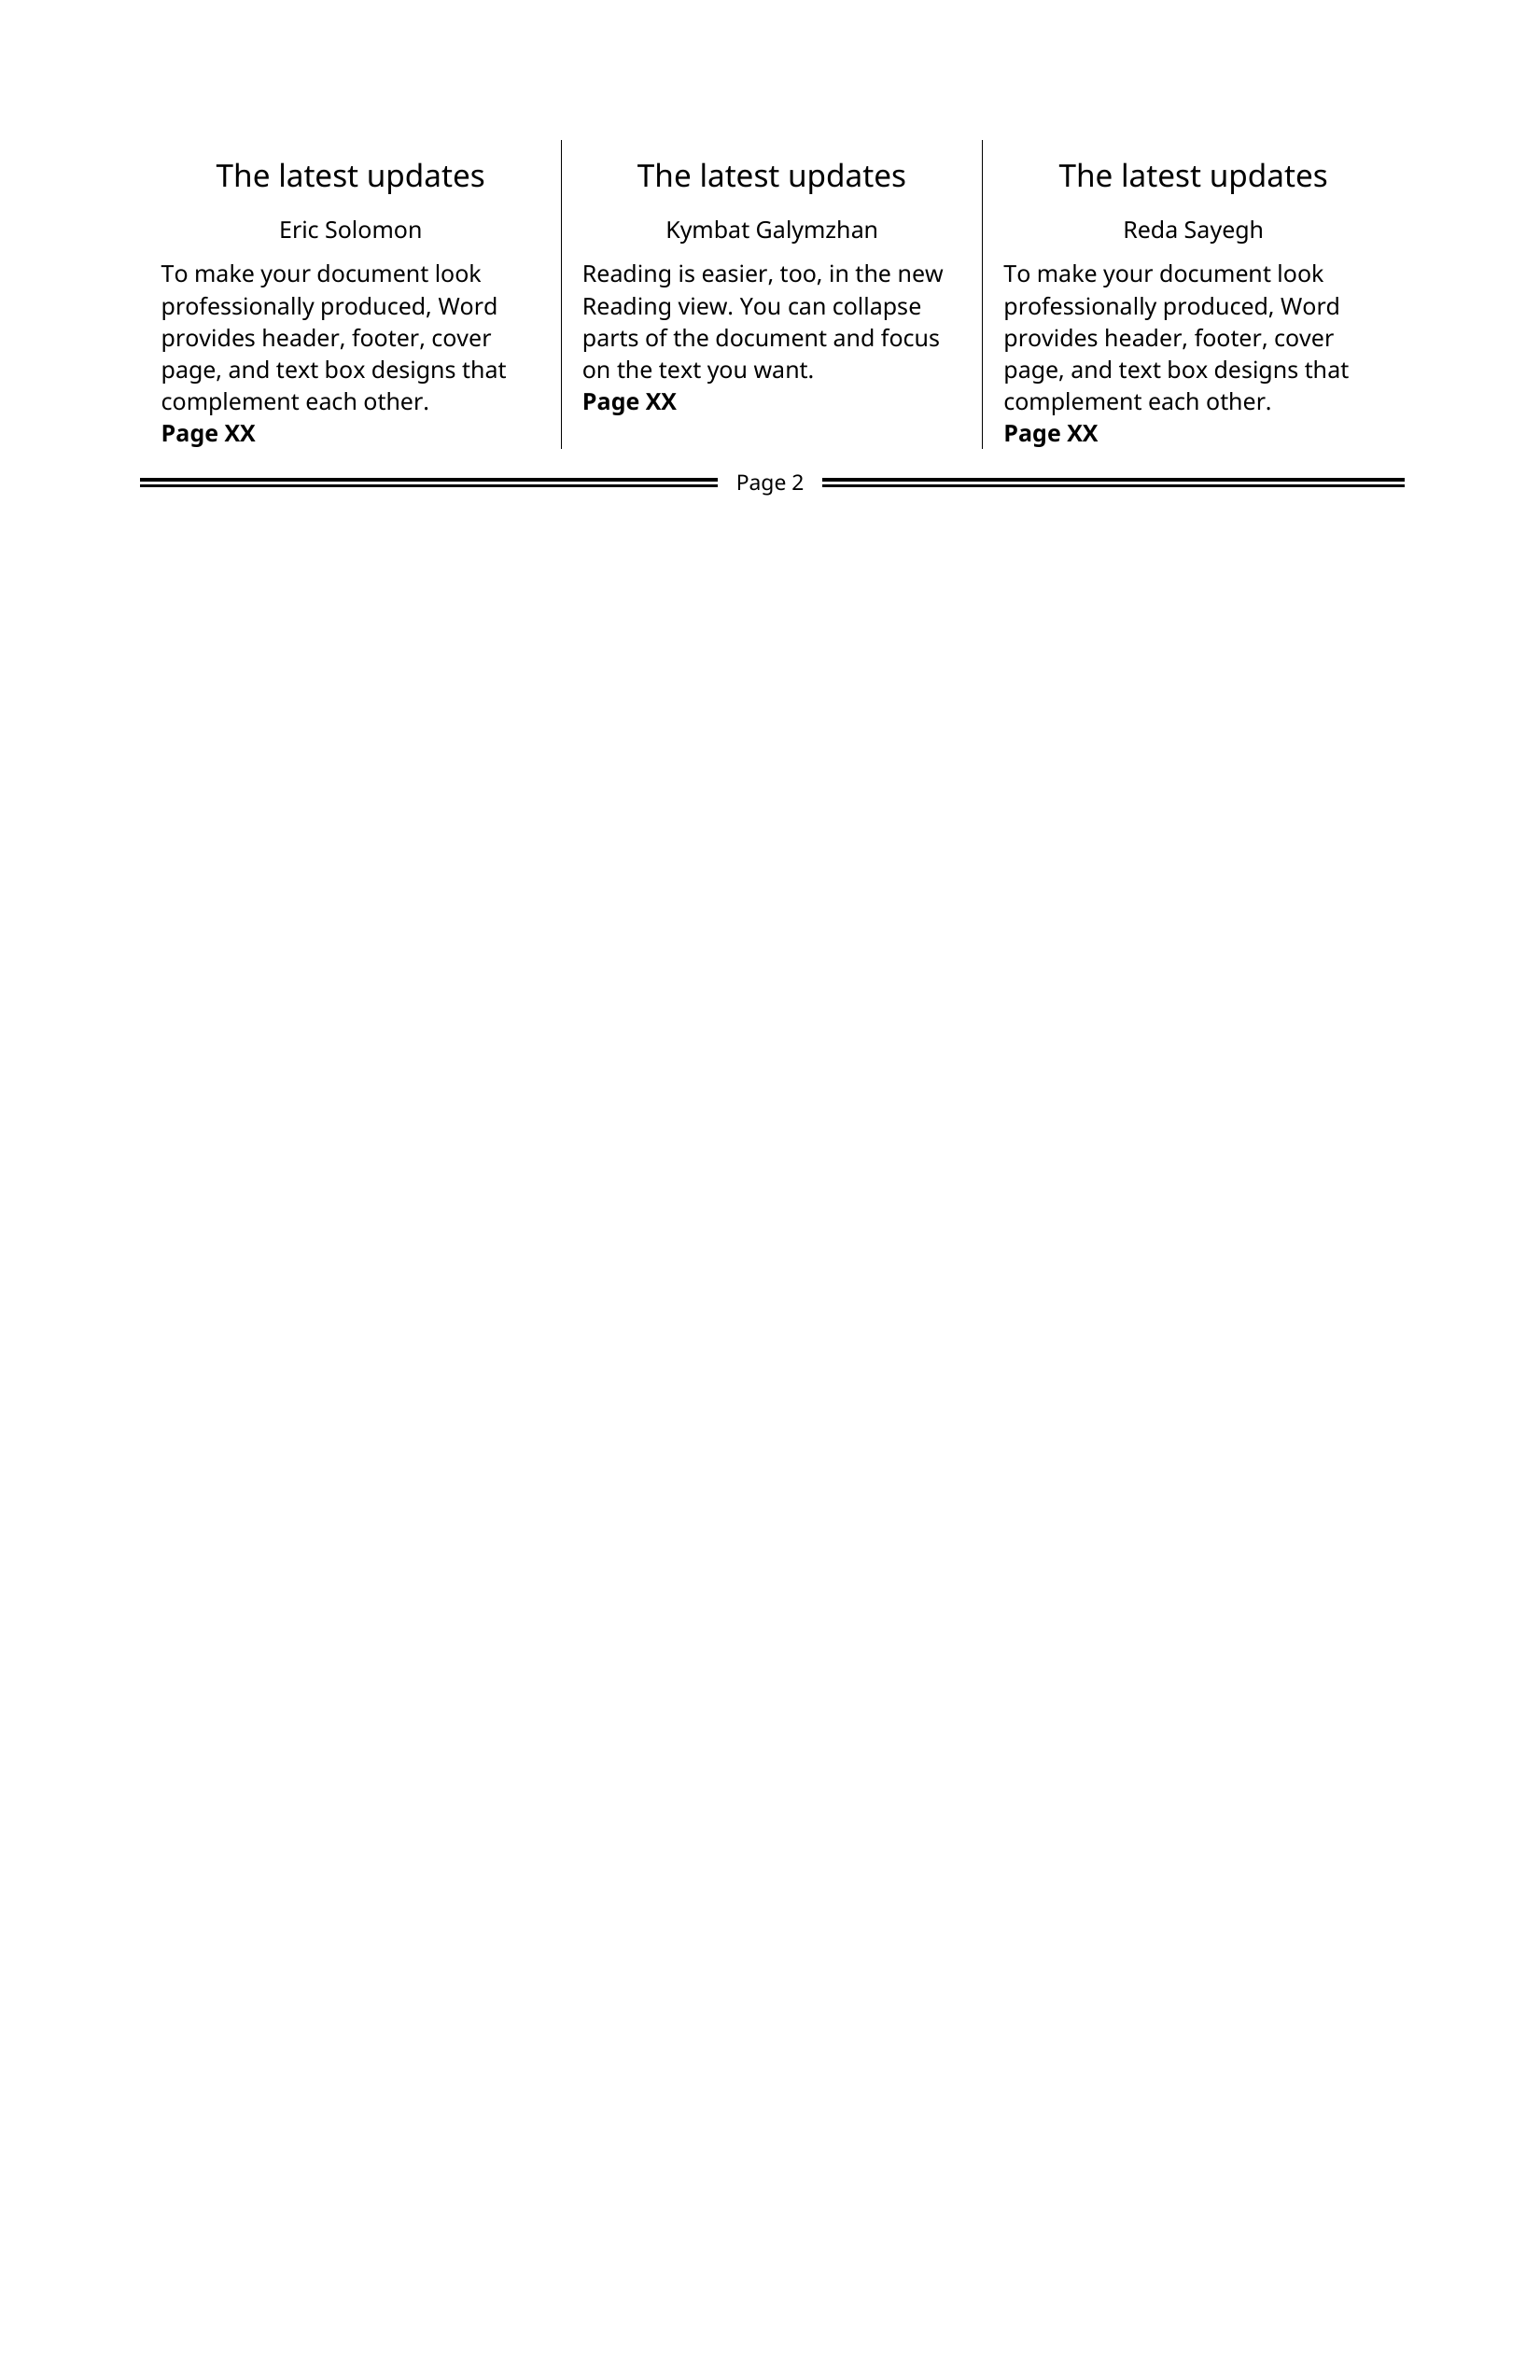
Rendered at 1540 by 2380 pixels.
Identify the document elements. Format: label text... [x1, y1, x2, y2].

table_cell The latest updates [983, 140, 1404, 202]
table_cell Page 1 [718, 449, 822, 516]
table_cell The latest updates [140, 140, 561, 202]
table_cell Reading is easier, too, in the new Reading view. You can collapse parts of the document and focus on the text you want. Page XX [562, 258, 982, 449]
table_cell [822, 449, 1404, 478]
table_cell [140, 449, 717, 478]
table_cell Kymbat Galymzhan [562, 202, 982, 258]
table_cell To make your document look professionally produced, Word provides header, footer, cover page, and text box designs that complement each other. Page XX [140, 258, 561, 449]
table_cell [140, 487, 717, 516]
table_cell [822, 487, 1404, 516]
table_cell Eric Solomon [140, 202, 561, 258]
table_cell Reda Sayegh [983, 202, 1404, 258]
table_cell The latest updates [562, 140, 982, 202]
table_cell To make your document look professionally produced, Word provides header, footer, cover page, and text box designs that complement each other. Page XX [983, 258, 1404, 449]
